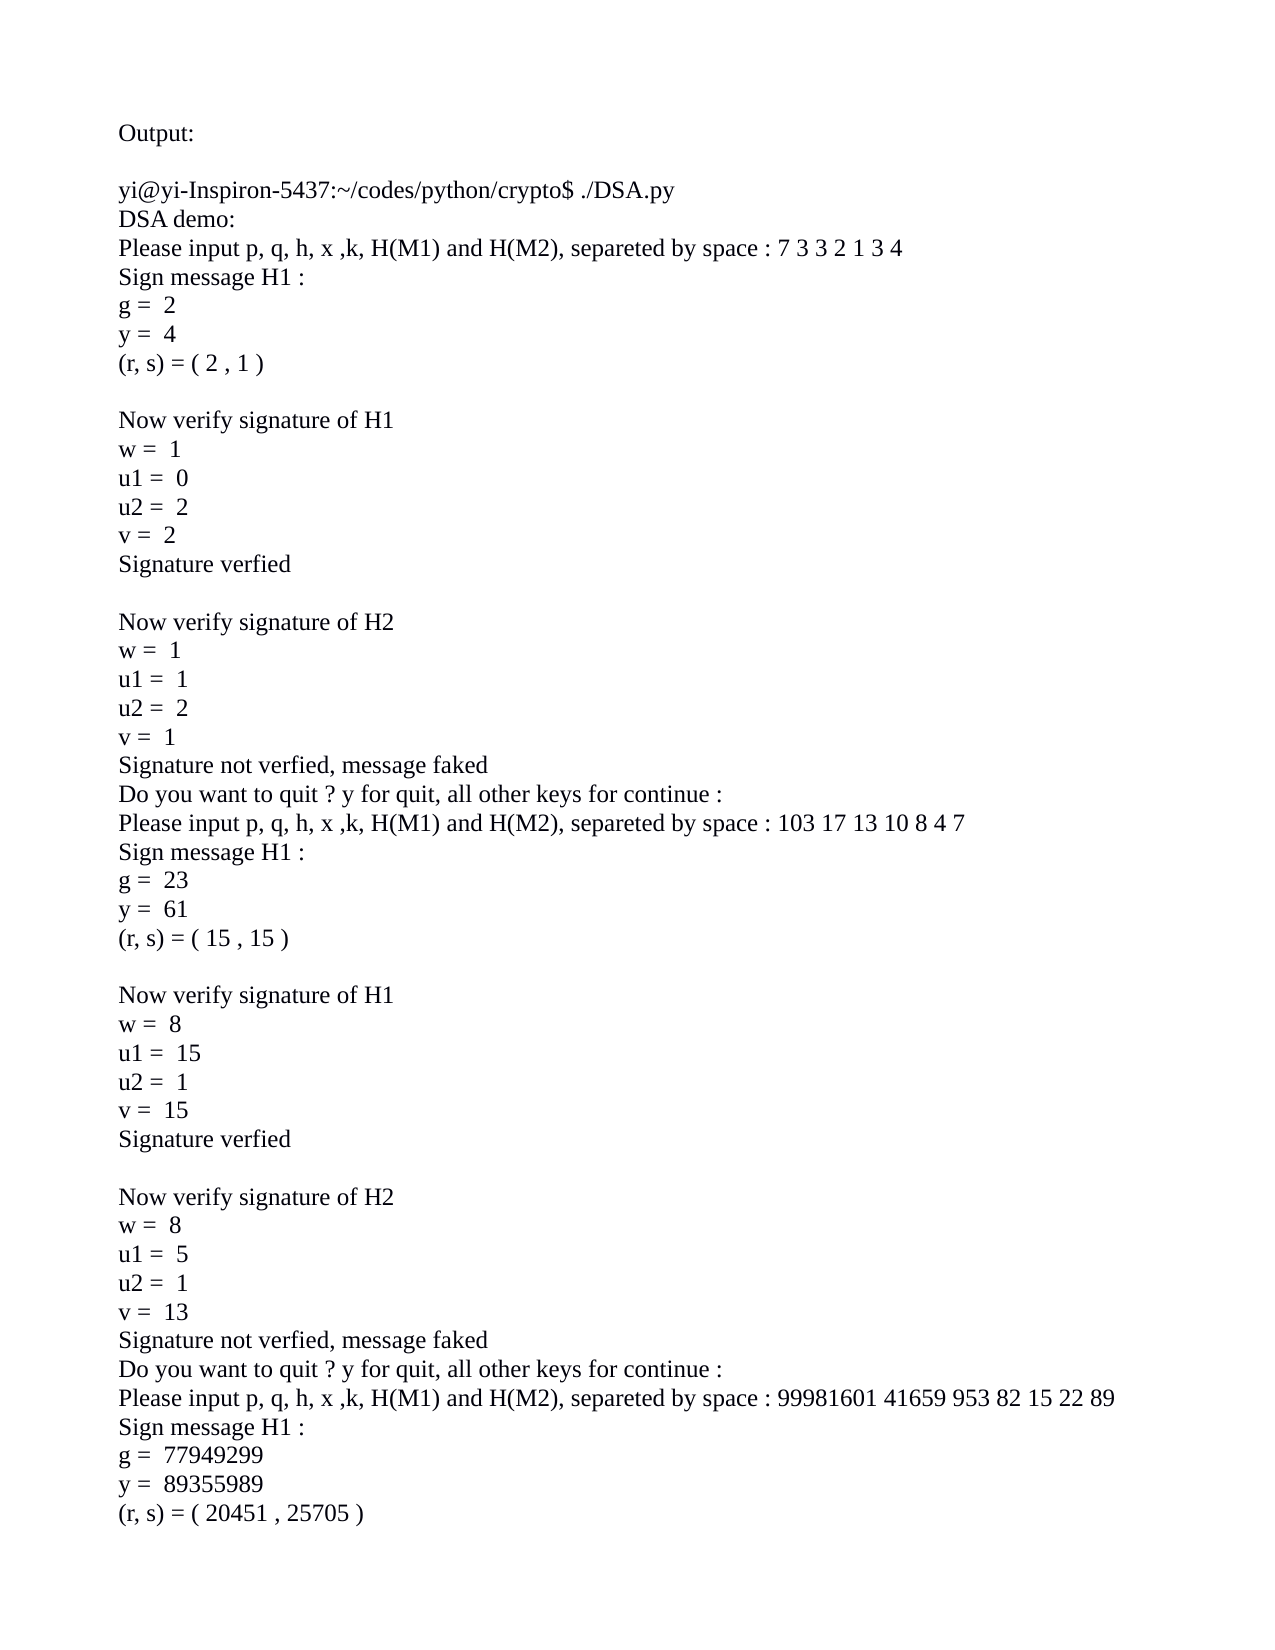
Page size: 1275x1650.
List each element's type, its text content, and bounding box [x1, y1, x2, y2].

text Signature not verfied, message faked [118, 1326, 1157, 1354]
text DSA demo: [118, 204, 1157, 233]
text w = 1 [118, 434, 1157, 463]
text u2 = 2 [118, 693, 1157, 722]
text w = 8 [118, 1009, 1157, 1038]
text Now verify signature of H1 [118, 406, 1157, 434]
text y = 89355989 [118, 1469, 1157, 1498]
text w = 8 [118, 1211, 1157, 1239]
text Signature verfied [118, 1124, 1157, 1153]
text Sign message H1 : [118, 837, 1157, 866]
text Do you want to quit ? y for quit, all other keys for continue : [118, 779, 1157, 808]
text (r, s) = ( 20451 , 25705 ) [118, 1498, 1157, 1527]
text y = 61 [118, 894, 1157, 923]
text v = 2 [118, 521, 1157, 549]
text yi@yi-Inspiron-5437:~/codes/python/crypto$ ./DSA.py [118, 176, 1157, 204]
text Sign message H1 : [118, 262, 1157, 291]
text u1 = 5 [118, 1239, 1157, 1268]
text Sign message H1 : [118, 1412, 1157, 1441]
text Please input p, q, h, x ,k, H(M1) and H(M2), separeted by space : 103 17 13 10 8 4 7 [118, 808, 1157, 837]
text v = 13 [118, 1297, 1157, 1326]
text u1 = 1 [118, 664, 1157, 693]
text u2 = 1 [118, 1067, 1157, 1096]
text u2 = 1 [118, 1268, 1157, 1297]
text v = 15 [118, 1096, 1157, 1124]
text g = 2 [118, 291, 1157, 319]
text u1 = 0 [118, 463, 1157, 492]
text Signature verfied [118, 549, 1157, 578]
text y = 4 [118, 319, 1157, 348]
text w = 1 [118, 636, 1157, 664]
text Do you want to quit ? y for quit, all other keys for continue : [118, 1354, 1157, 1383]
text u2 = 2 [118, 492, 1157, 521]
text v = 1 [118, 722, 1157, 751]
text Now verify signature of H2 [118, 1182, 1157, 1211]
text g = 77949299 [118, 1441, 1157, 1469]
text Please input p, q, h, x ,k, H(M1) and H(M2), separeted by space : 7 3 3 2 1 3 4 [118, 233, 1157, 262]
text Signature not verfied, message faked [118, 751, 1157, 779]
text u1 = 15 [118, 1038, 1157, 1067]
text Please input p, q, h, x ,k, H(M1) and H(M2), separeted by space : 99981601 41659 953 82 15 22 89 [118, 1383, 1157, 1412]
text g = 23 [118, 866, 1157, 894]
text Output: [118, 118, 1157, 147]
text Now verify signature of H1 [118, 981, 1157, 1009]
text Now verify signature of H2 [118, 607, 1157, 636]
text (r, s) = ( 15 , 15 ) [118, 923, 1157, 952]
text (r, s) = ( 2 , 1 ) [118, 348, 1157, 377]
